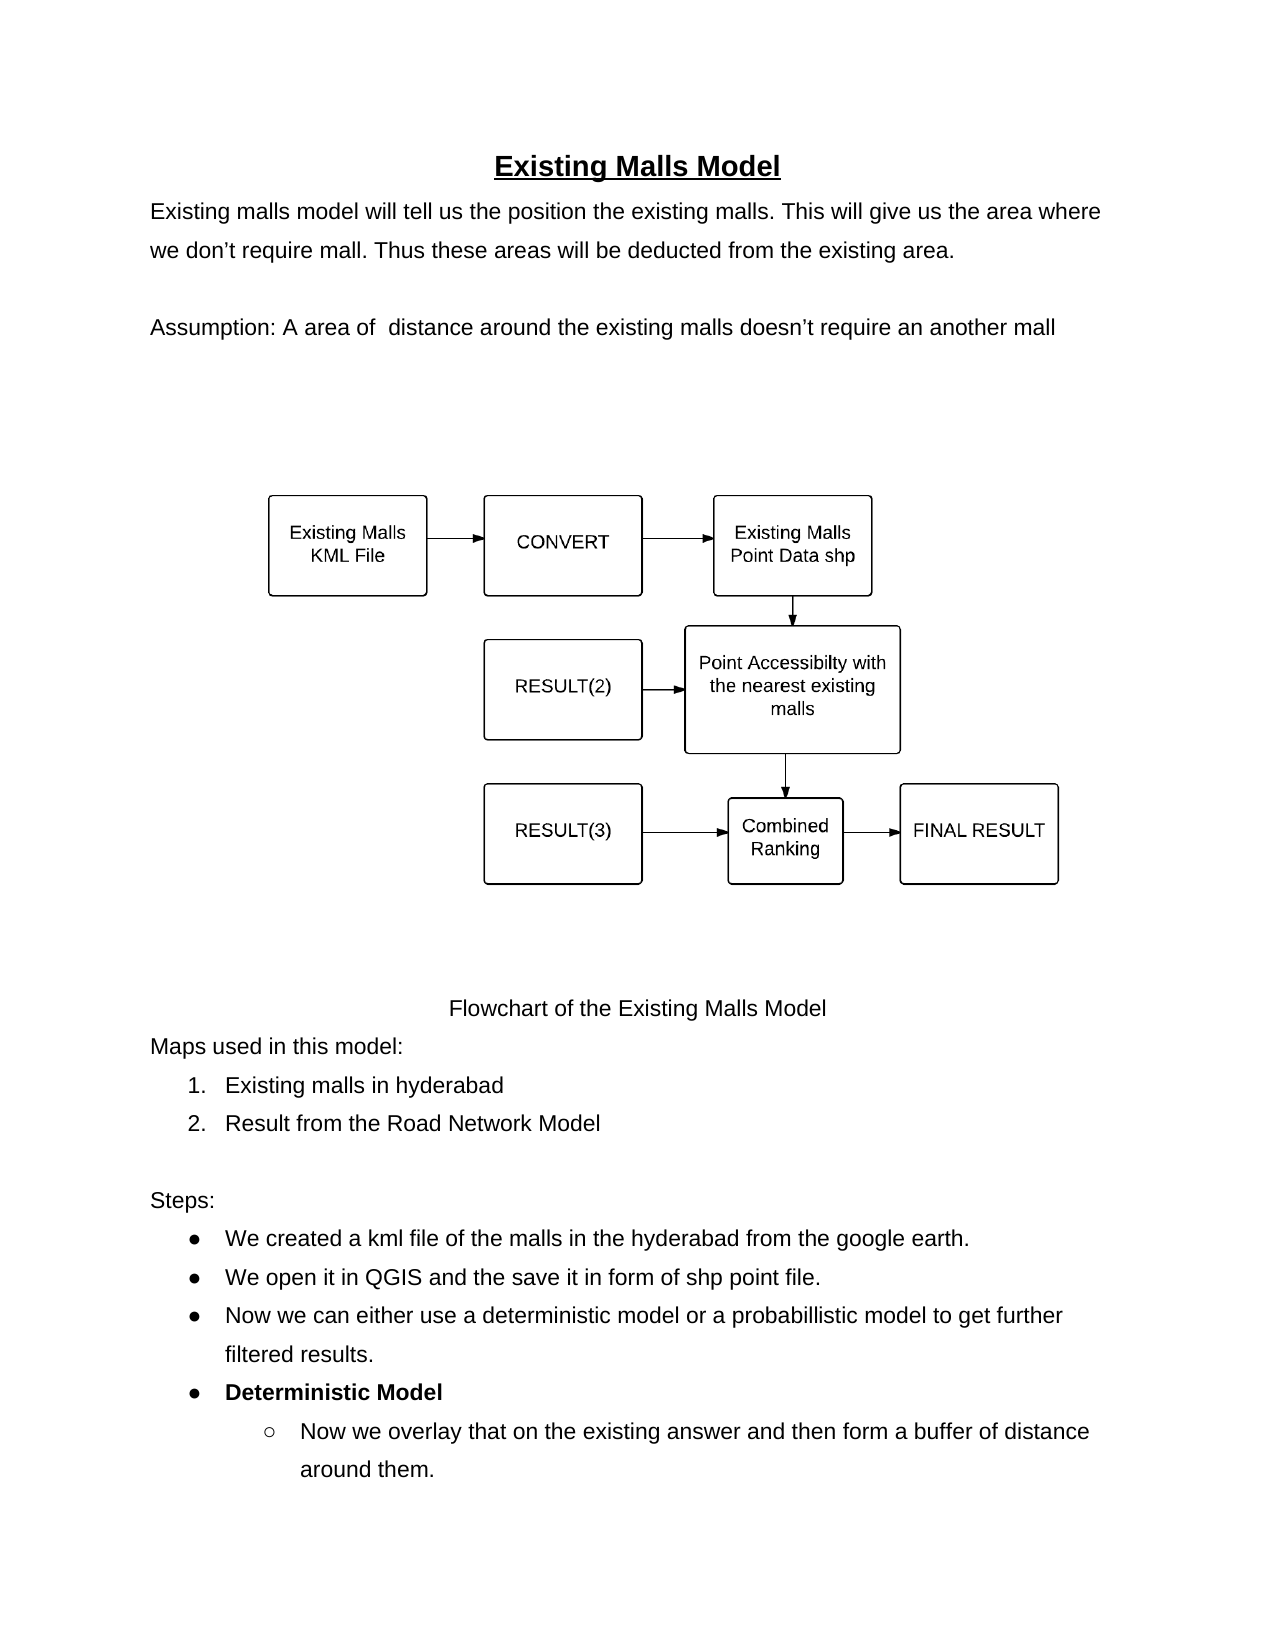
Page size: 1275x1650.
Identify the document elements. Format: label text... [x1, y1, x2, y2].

text Assumption: A area of distance around the existing malls doesn’t require an another mall [150, 314, 1125, 340]
list Deterministic Model [187, 1380, 1125, 1406]
list We open it in QGIS and the save it in form of shp point file. [187, 1264, 1125, 1290]
text Existing malls model will tell us the position the existing malls. This will give us the area where we don’t require mall. Thus these areas will be deducted from the existing area. [150, 199, 1125, 263]
text Existing Malls Model [150, 150, 1125, 183]
list Existing malls in hyderabad [187, 1072, 1125, 1098]
text Flowchart of the Existing Malls Model [150, 996, 1125, 1021]
text Steps: [150, 1188, 1125, 1213]
list Result from the Road Network Model [187, 1111, 1125, 1136]
list Now we can either use a deterministic model or a probabillistic model to get further filtered results. [187, 1303, 1125, 1367]
list We created a kml file of the malls in the hyderabad from the google earth. [187, 1226, 1125, 1252]
picture [168, 409, 1144, 964]
list Now we overlay that on the existing answer and then form a buffer of distance around them. [262, 1418, 1125, 1482]
text Maps used in this model: [150, 1034, 1125, 1059]
